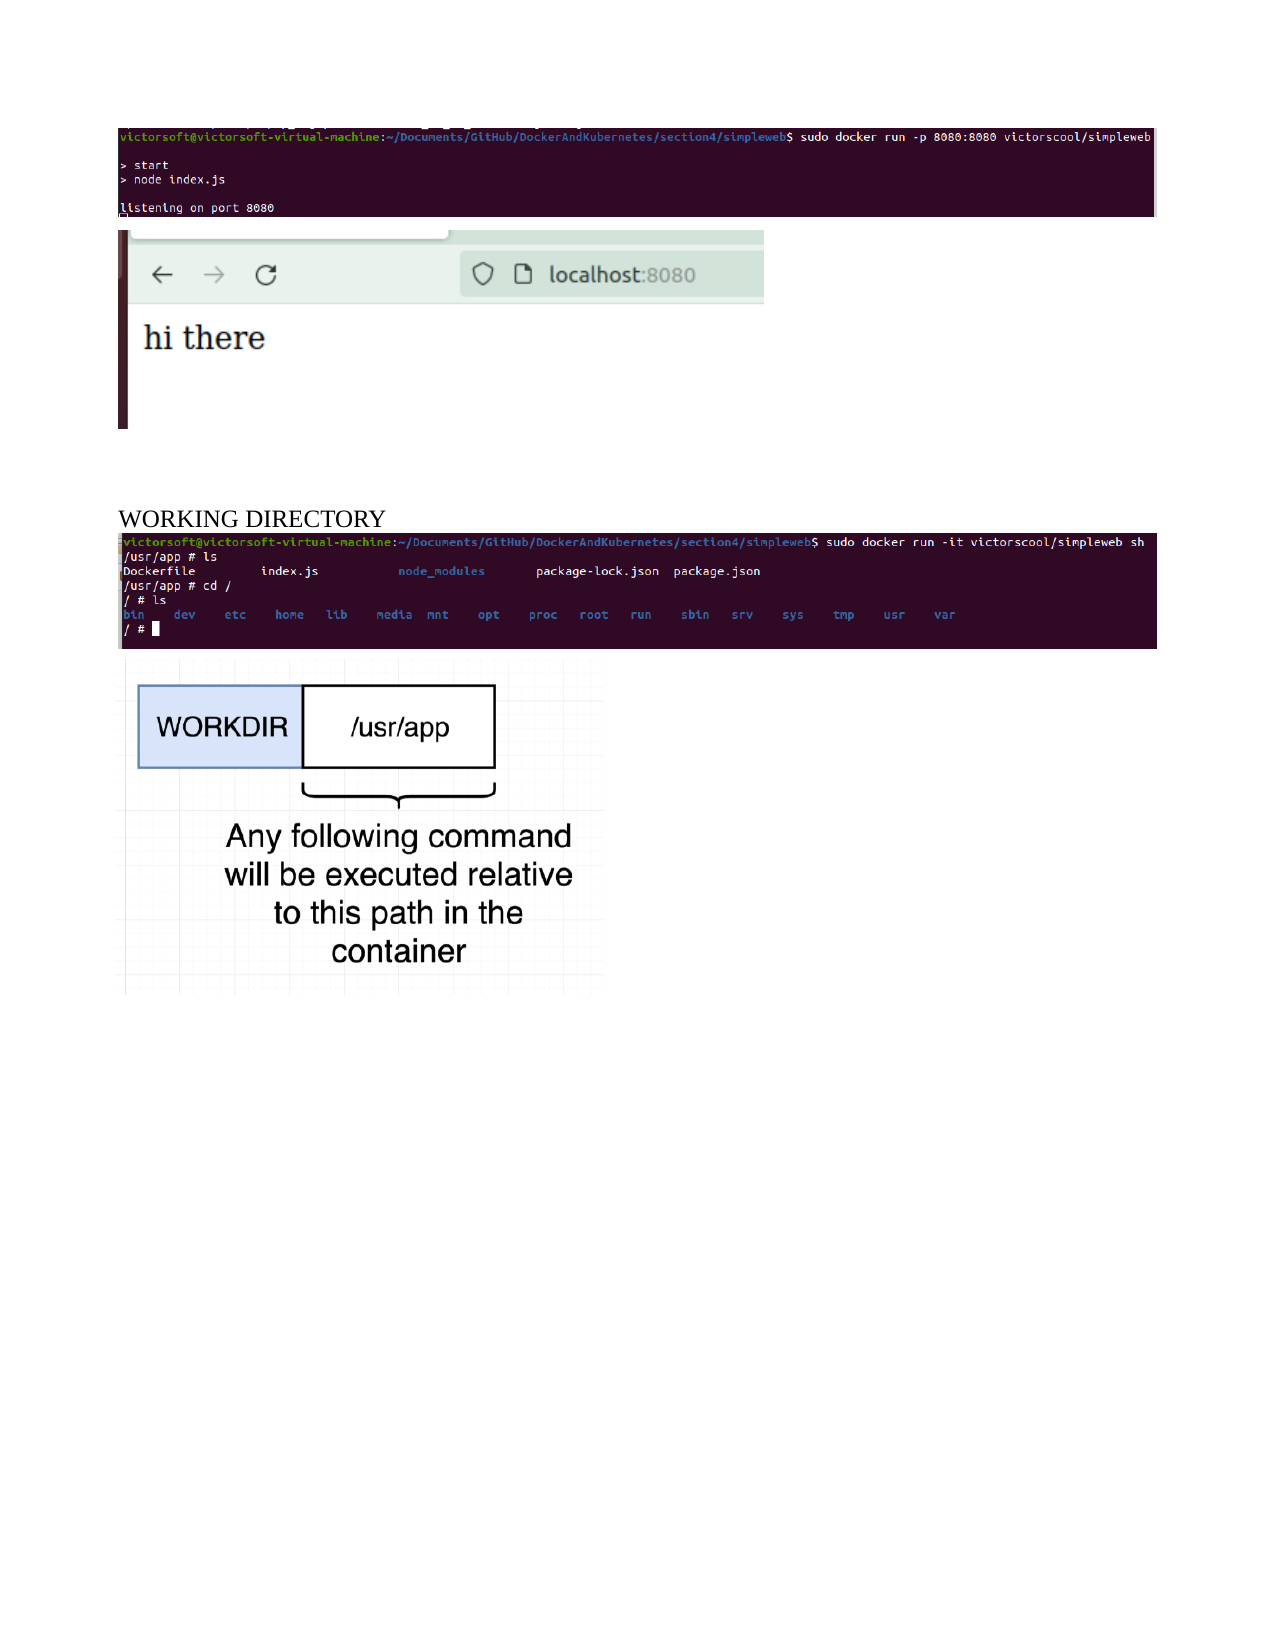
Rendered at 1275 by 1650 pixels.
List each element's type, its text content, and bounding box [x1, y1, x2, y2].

text WORKING DIRECTORY [118, 504, 1157, 533]
picture [118, 128, 1157, 217]
picture [118, 230, 764, 429]
picture [118, 533, 1157, 649]
picture [114, 659, 605, 995]
